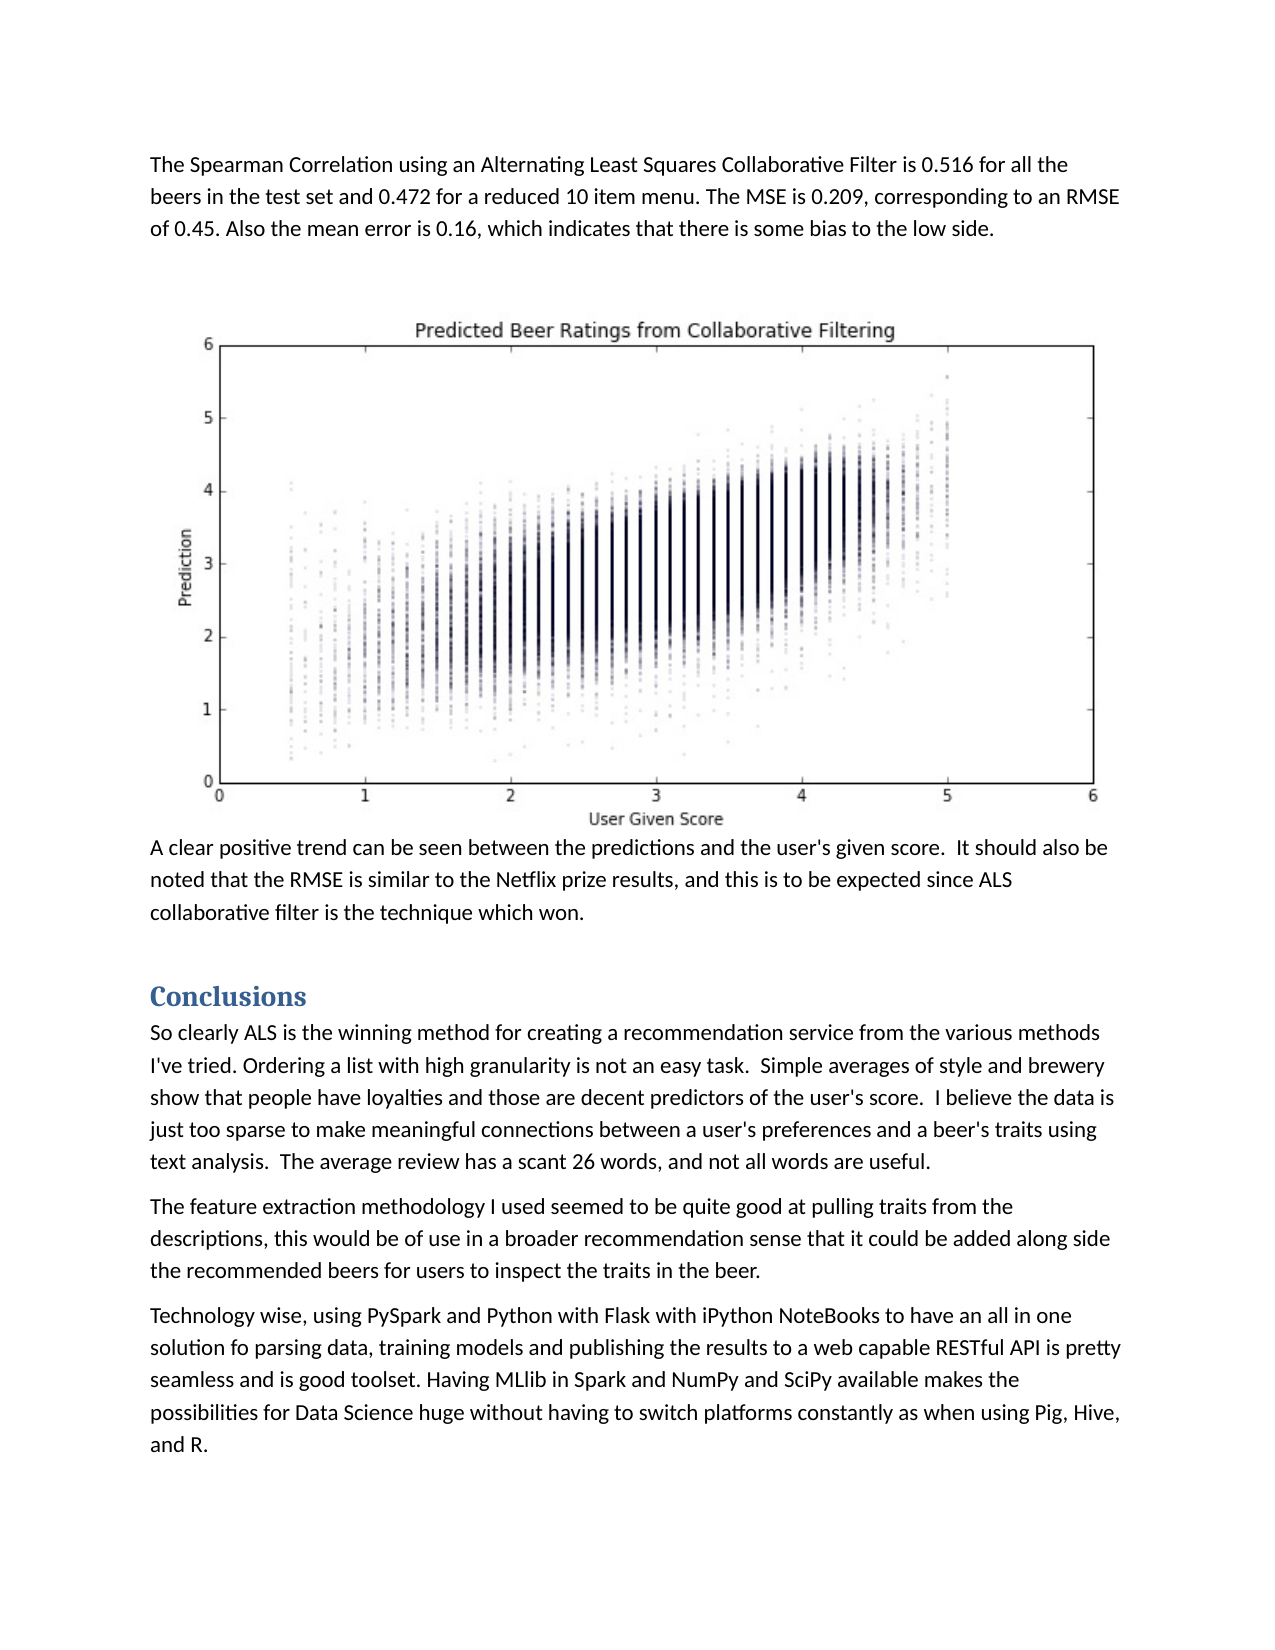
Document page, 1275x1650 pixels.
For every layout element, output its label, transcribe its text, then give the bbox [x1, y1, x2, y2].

text The feature extraction methodology I used seemed to be quite good at pulling traits from the descriptions, this would be of use in a broader recommendation sense that it could be added along side the recommended beers for users to inspect the traits in the beer. [150, 1192, 1125, 1284]
picture [161, 312, 1114, 830]
subtitle Conclusions [150, 980, 1125, 1013]
text The Spearman Correlation using an Alternating Least Squares Collaborative Filter is 0.516 for all the beers in the test set and 0.472 for a reduced 10 item menu. The MSE is 0.209, corresponding to an RMSE of 0.45. Also the mean error is 0.16, which indicates that there is some bias to the low side. [150, 150, 1125, 242]
text Technology wise, using PySpark and Python with Flask with iPython NoteBooks to have an all in one solution fo parsing data, training models and publishing the results to a web capable RESTful API is pretty seamless and is good toolset. Having MLlib in Spark and NumPy and SciPy available makes the possibilities for Data Science huge without having to switch platforms constantly as when using Pig, Hive, and R. [150, 1301, 1125, 1458]
text A clear positive trend can be seen between the predictions and the user's given score. It should also be noted that the RMSE is similar to the Netflix prize results, and this is to be expected since ALS collaborative filter is the technique which won. [150, 312, 1125, 926]
text So clearly ALS is the winning method for creating a recommendation service from the various methods I've tried. Ordering a list with high granularity is not an easy task. Simple averages of style and brewery show that people have loyalties and those are decent predictors of the user's score. I believe the data is just too sparse to make meaningful connections between a user's preferences and a beer's traits using text analysis. The average review has a scant 26 words, and not all words are useful. [150, 1018, 1125, 1175]
